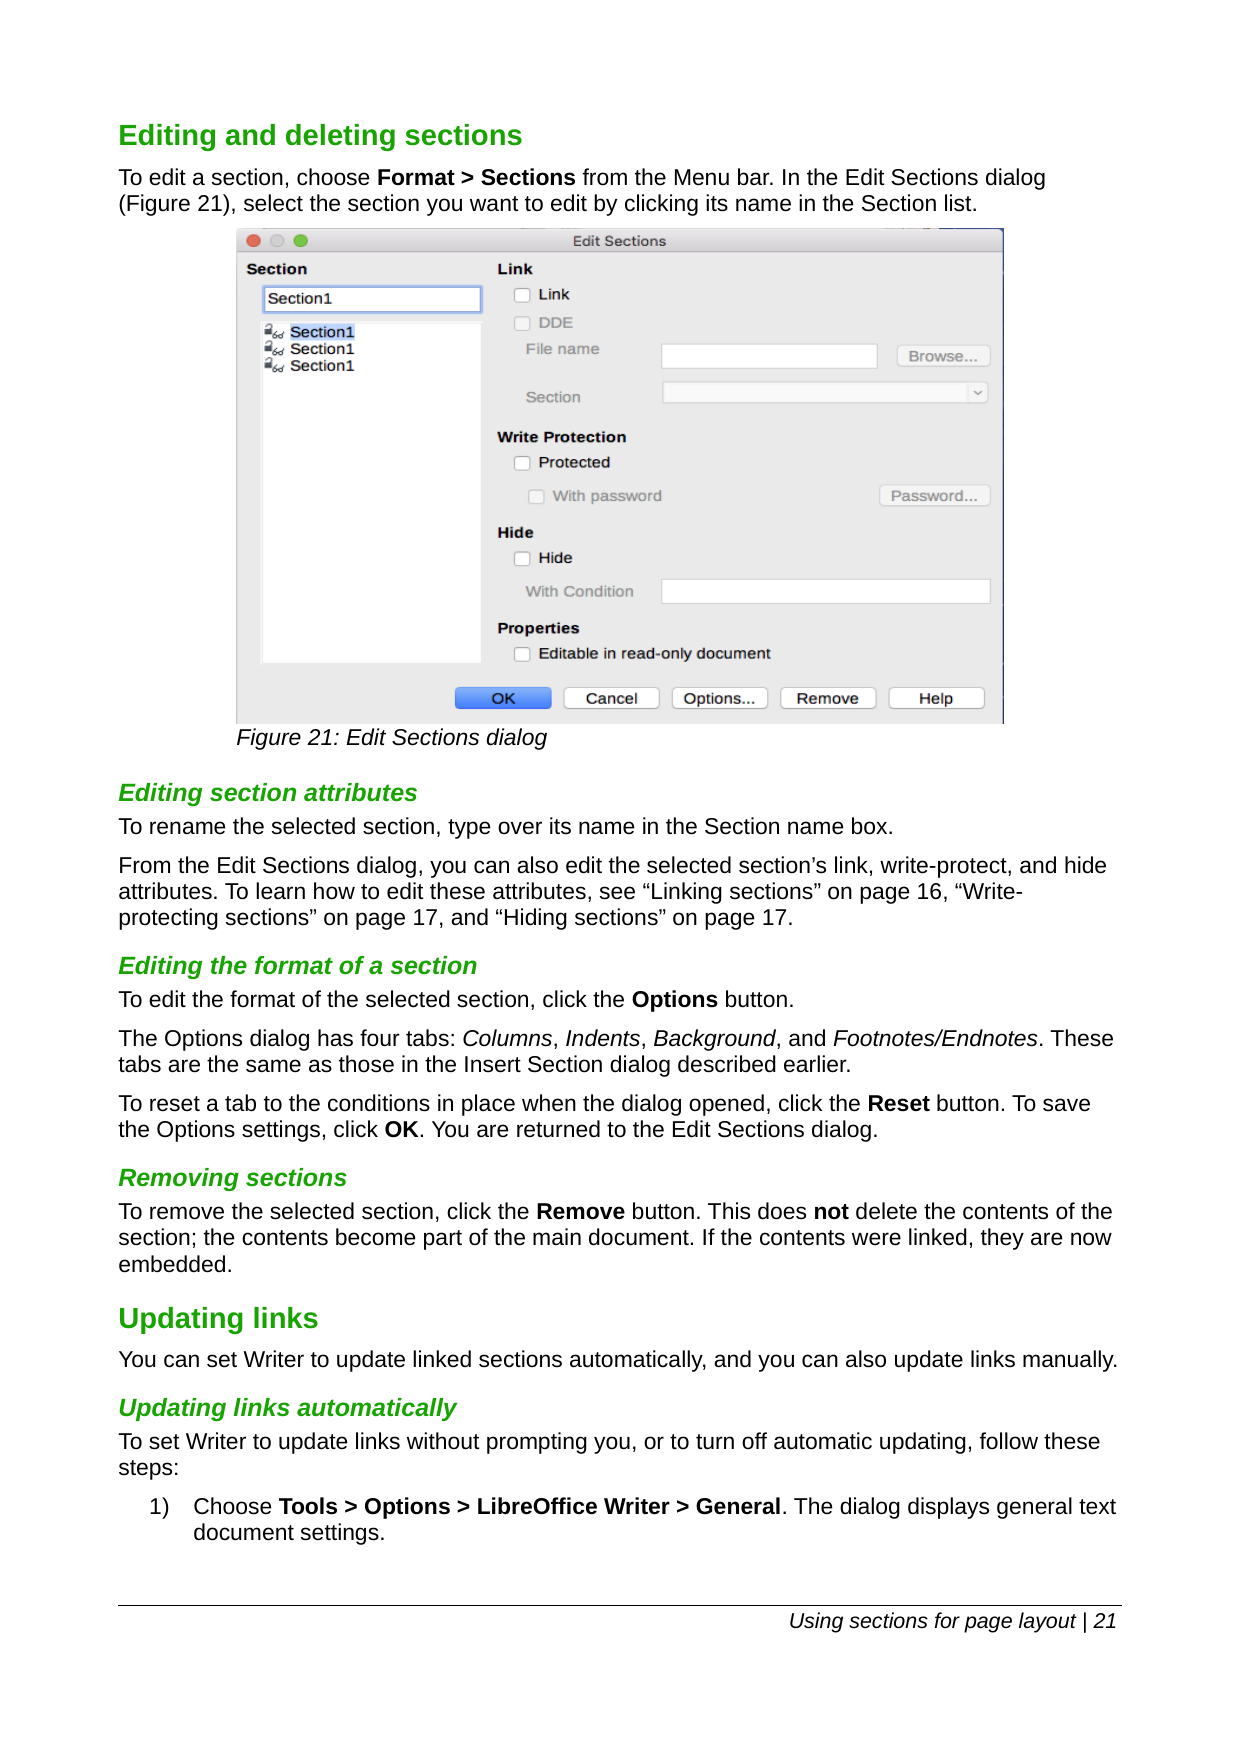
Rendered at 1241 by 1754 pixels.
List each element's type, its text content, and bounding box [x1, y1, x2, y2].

text To edit the format of the selected section, click the Options button. [118, 986, 1122, 1012]
picture [236, 228, 1004, 724]
text You can set Writer to update linked sections automatically, and you can also update links manually. [118, 1346, 1122, 1372]
subtitle Editing and deleting sections [118, 118, 1122, 152]
text To reset a tab to the conditions in place when the dialog opened, click the Reset button. To save the Options settings, click OK. You are returned to the Edit Sections dialog. [118, 1090, 1122, 1143]
list To set Writer to update links without prompting you, or to turn off automatic updating, follow these steps: [118, 1428, 1122, 1480]
text To remove the selected section, click the Remove button. This does not delete the contents of the section; the contents become part of the main document. If the contents were linked, they are now embedded. [118, 1198, 1122, 1277]
text The Options dialog has four tabs: Columns, Indents, Background, and Footnotes/Endnotes. These tabs are the same as those in the Insert Section dialog described earlier. [118, 1025, 1122, 1077]
subtitle Updating links [118, 1301, 1122, 1334]
text From the Edit Sections dialog, you can also edit the selected section’s link, write-protect, and hide attributes. To learn how to edit these attributes, see “Linking sections” on page 16, “Write-protecting sections” on page 17, and “Hiding sections” on page 17. [118, 852, 1122, 931]
subtitle Updating links automatically [118, 1393, 1122, 1422]
list To edit a section, choose Format > Sections from the Menu bar. In the Edit Sections dialog (Figure 21), select the section you want to edit by clicking its name in the Section list. [118, 163, 1122, 216]
list Choose Tools > Options > LibreOffice Writer > General. The dialog displays general text document settings. [169, 1493, 1122, 1546]
subtitle Editing section attributes [118, 778, 1122, 807]
subtitle Removing sections [118, 1163, 1122, 1192]
text To rename the selected section, type over its name in the Section name box. [118, 813, 1122, 839]
text Figure 21: Edit Sections dialog [236, 724, 1004, 750]
subtitle Editing the format of a section [118, 951, 1122, 980]
